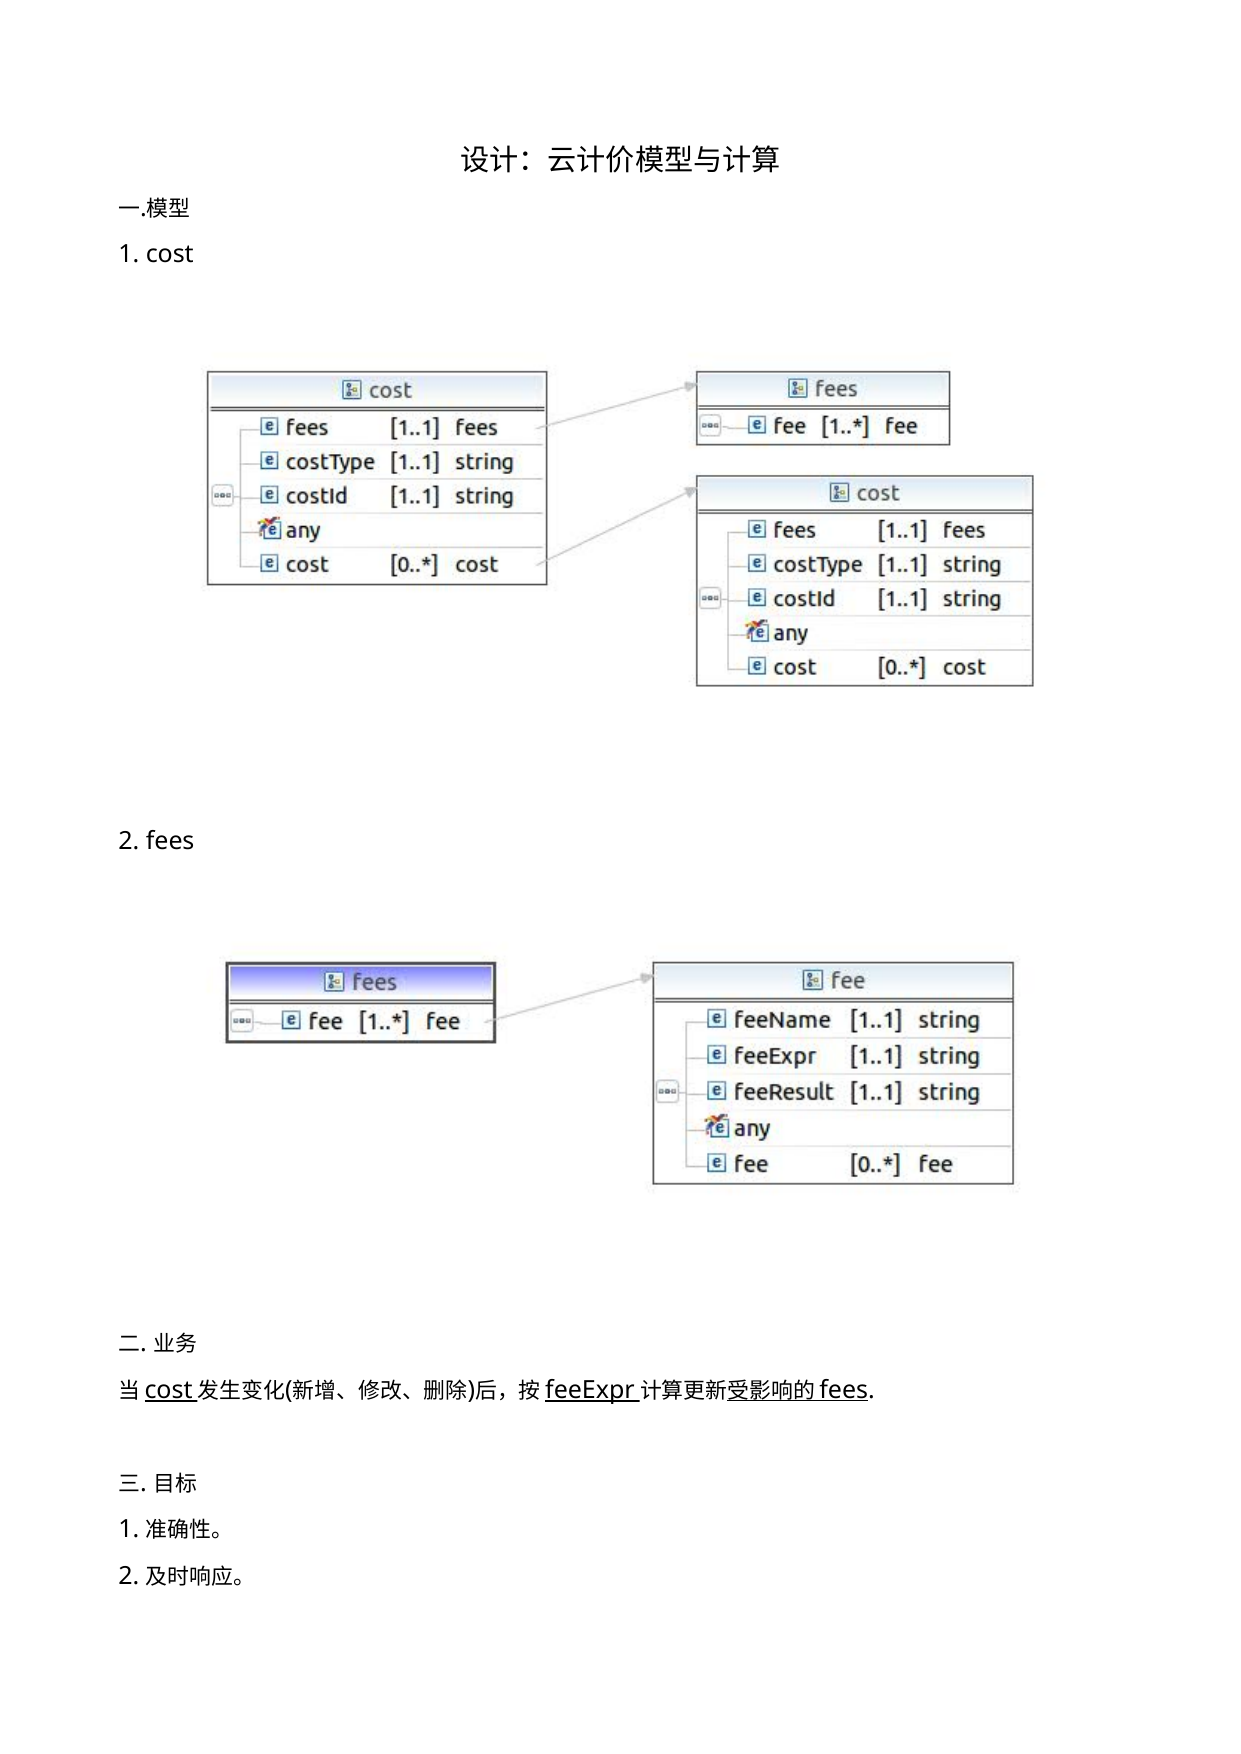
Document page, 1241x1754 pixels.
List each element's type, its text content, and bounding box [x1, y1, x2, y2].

picture [118, 282, 1123, 776]
text 1. 准确性。 [118, 1511, 1122, 1545]
text 2. 及时响应。 [118, 1558, 1122, 1592]
text 二. 业务 [118, 1325, 1122, 1359]
text 1. cost [118, 236, 1122, 270]
text 三. 目标 [118, 1464, 1122, 1498]
picture [132, 868, 1108, 1279]
text 当cost发生变化(新增、修改、删除)后，按feeExpr计算更新受影响的fees. [118, 1371, 1122, 1405]
text 2. fees [118, 822, 1122, 856]
subtitle 设计：云计价模型与计算 [118, 143, 1122, 177]
text 一.模型 [118, 189, 1122, 224]
